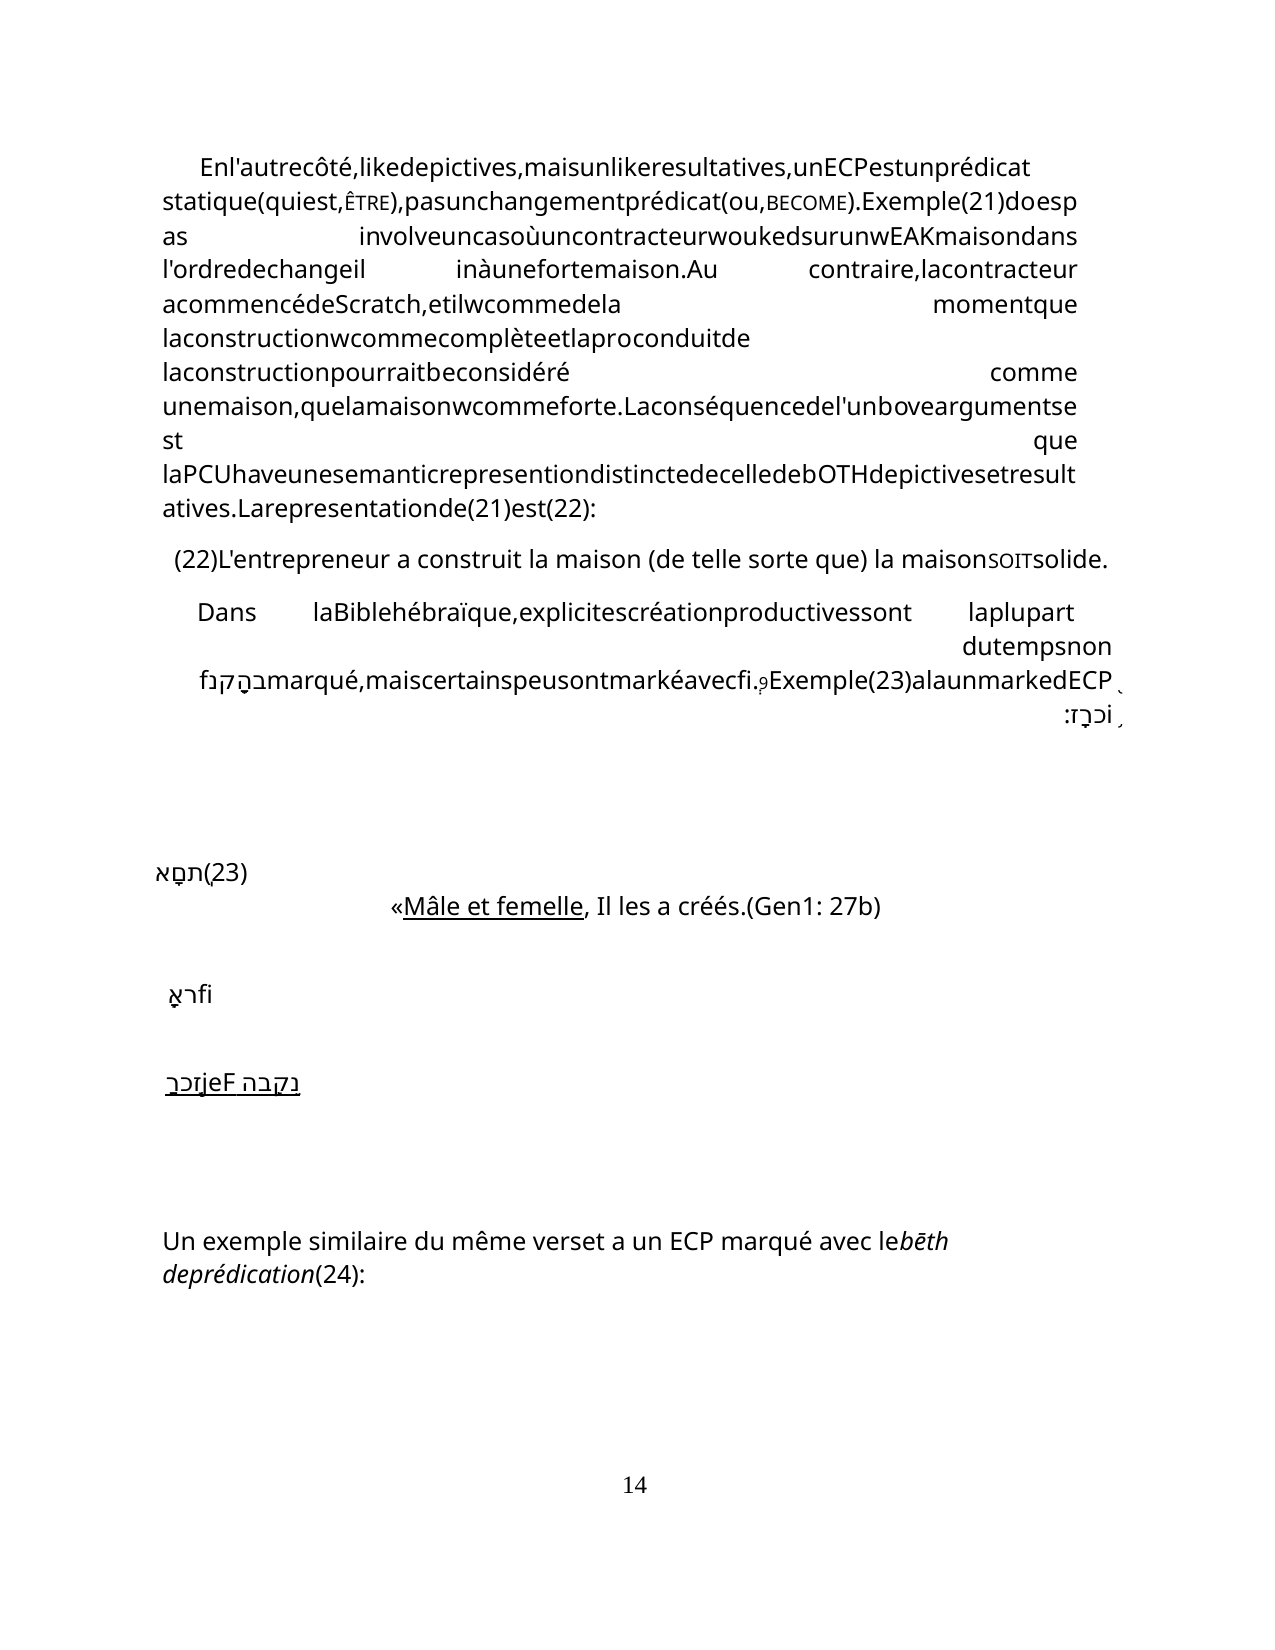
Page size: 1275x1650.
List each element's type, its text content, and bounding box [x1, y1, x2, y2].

text ָ֥ראfi [167, 943, 1125, 1011]
text ָזָ֥כרjeFנֵקָ֖בה [165, 1032, 1125, 1099]
text Enl'autrecôté,likedepictives,maisunlikeresultatives,unECPestunprédicat statique(quiest,être),pasunchangementprédicat(ou,become).Exemple(21)doespas involveuncasoùuncontracteurwoukedsurunwEAKmaisondans l'ordredechangeil inàunefortemaison.Au contraire,lacontracteur acommencédeScratch,etilwcommedela momentque laconstructionwcommecomplèteetlaproconduitde laconstructionpourraitbeconsidéré comme unemaison,quelamaisonwcommeforte.Laconséquencedel'unboveargumentsest que laPCUhaveunesemanticrepresentiondistinctedecelledebOTHdepictivesetresultatives.Larepresentationde(21)est(22): [162, 150, 1078, 525]
text (23)ֽתםָא [150, 853, 1101, 889]
text Dans laBiblehébraïque,explicitescréationproductivessont laplupart dutempsnon marqué,maiscertainspeusontmarkéavecfiְ.9Exemple(23)alaunmarkedECP֖בהֵָקנfi֥כרָָז: [197, 595, 1113, 731]
text Un exemple similaire du même verset a un ECP marqué avec lebēth deprédication(24): [162, 1223, 1125, 1291]
text «Mâle et femelle, Il les a créés.(Gen1: 27b) [244, 889, 1027, 923]
text (22)L'entrepreneur a construit la maison (de telle sorte que) la maisonsoitsolide. [174, 542, 1125, 576]
